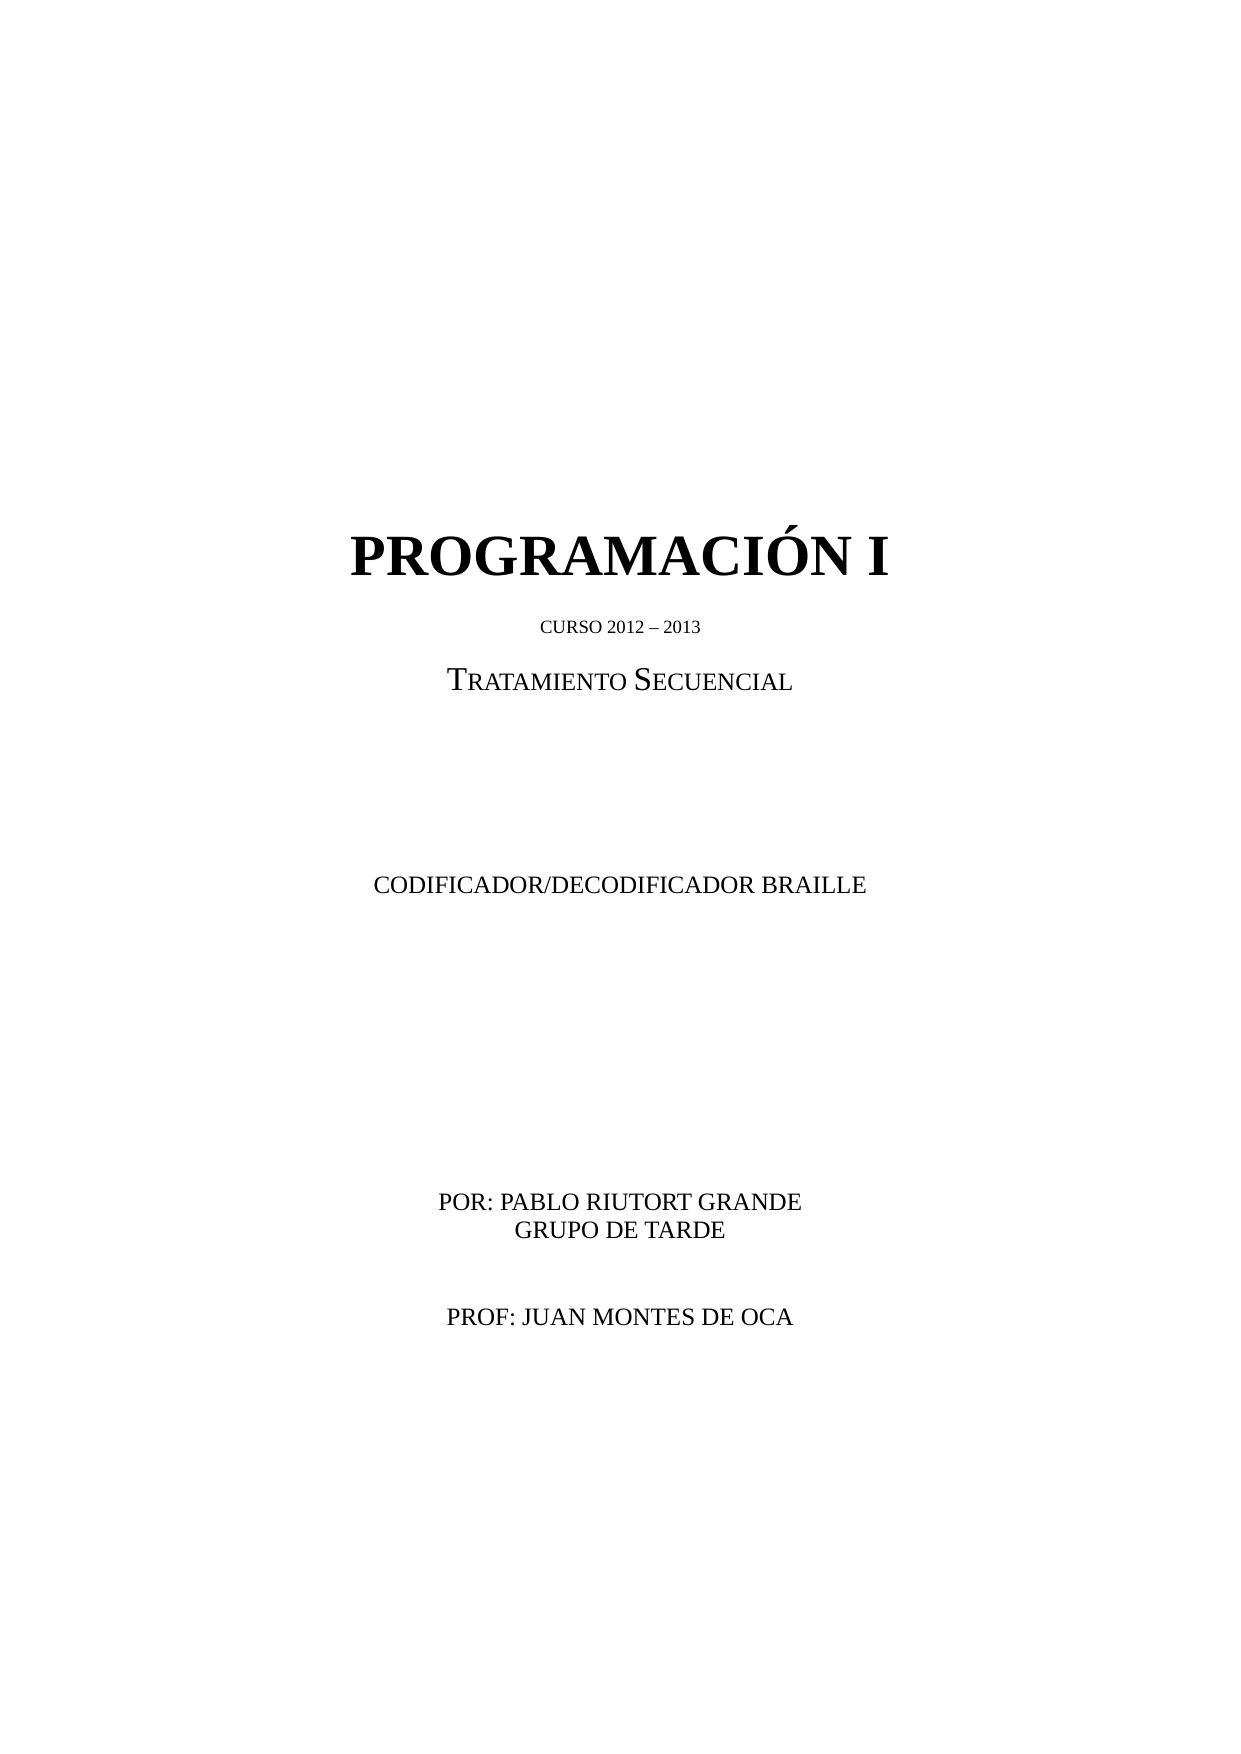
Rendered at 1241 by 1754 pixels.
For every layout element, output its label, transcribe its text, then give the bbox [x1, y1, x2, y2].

text CURSO 2012 – 2013 [118, 616, 1122, 638]
text CODIFICADOR/DECODIFICADOR BRAILLE [118, 870, 1122, 899]
text POR: PABLO RIUTORT GRANDE [118, 1187, 1122, 1215]
text PROF: JUAN MONTES DE OCA [118, 1302, 1122, 1330]
text TRATAMIENTO SECUENCIAL [118, 659, 1122, 698]
text PROGRAMACIÓN I [118, 521, 1122, 588]
text GRUPO DE TARDE [118, 1215, 1122, 1244]
